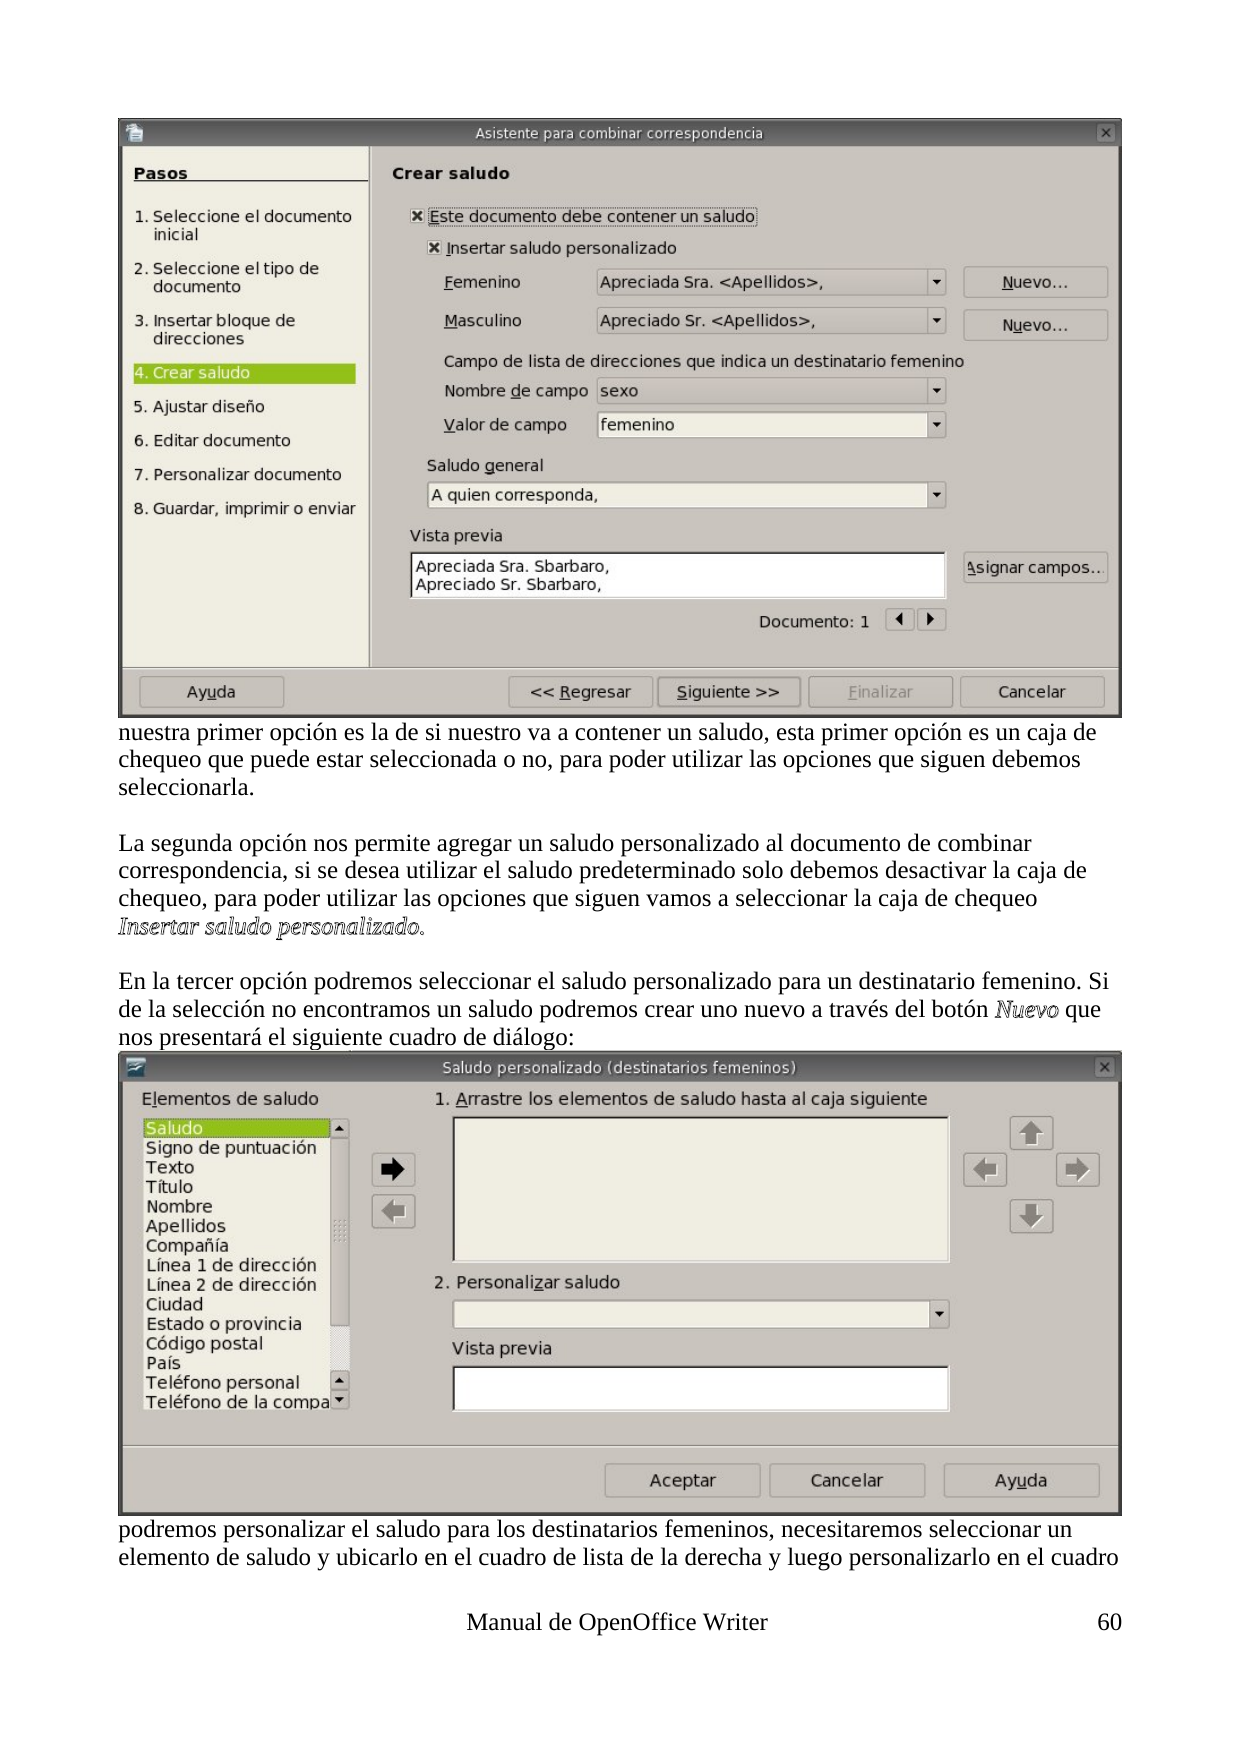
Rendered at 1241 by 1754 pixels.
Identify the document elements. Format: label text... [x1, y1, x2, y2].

text nuestra primer opción es la de si nuestro va a contener un saludo, esta primer opción es un caja de chequeo que puede estar seleccionada o no, para poder utilizar las opciones que siguen debemos seleccionarla. [118, 718, 1122, 801]
picture [118, 1050, 1122, 1516]
picture [118, 118, 1122, 718]
text podremos personalizar el saludo para los destinatarios femeninos, necesitaremos seleccionar un elemento de saludo y ubicarlo en el cuadro de lista de la derecha y luego personalizarlo en el cuadro [118, 1516, 1122, 1571]
text La segunda opción nos permite agregar un saludo personalizado al documento de combinar correspondencia, si se desea utilizar el saludo predeterminado solo debemos desactivar la caja de chequeo, para poder utilizar las opciones que siguen vamos a seleccionar la caja de chequeo Insertar saludo personalizado. [118, 829, 1122, 939]
text En la tercer opción podremos seleccionar el saludo personalizado para un destinatario femenino. Si de la selección no encontramos un saludo podremos crear uno nuevo a través del botón Nuevo que nos presentará el siguiente cuadro de diálogo: [118, 967, 1122, 1050]
